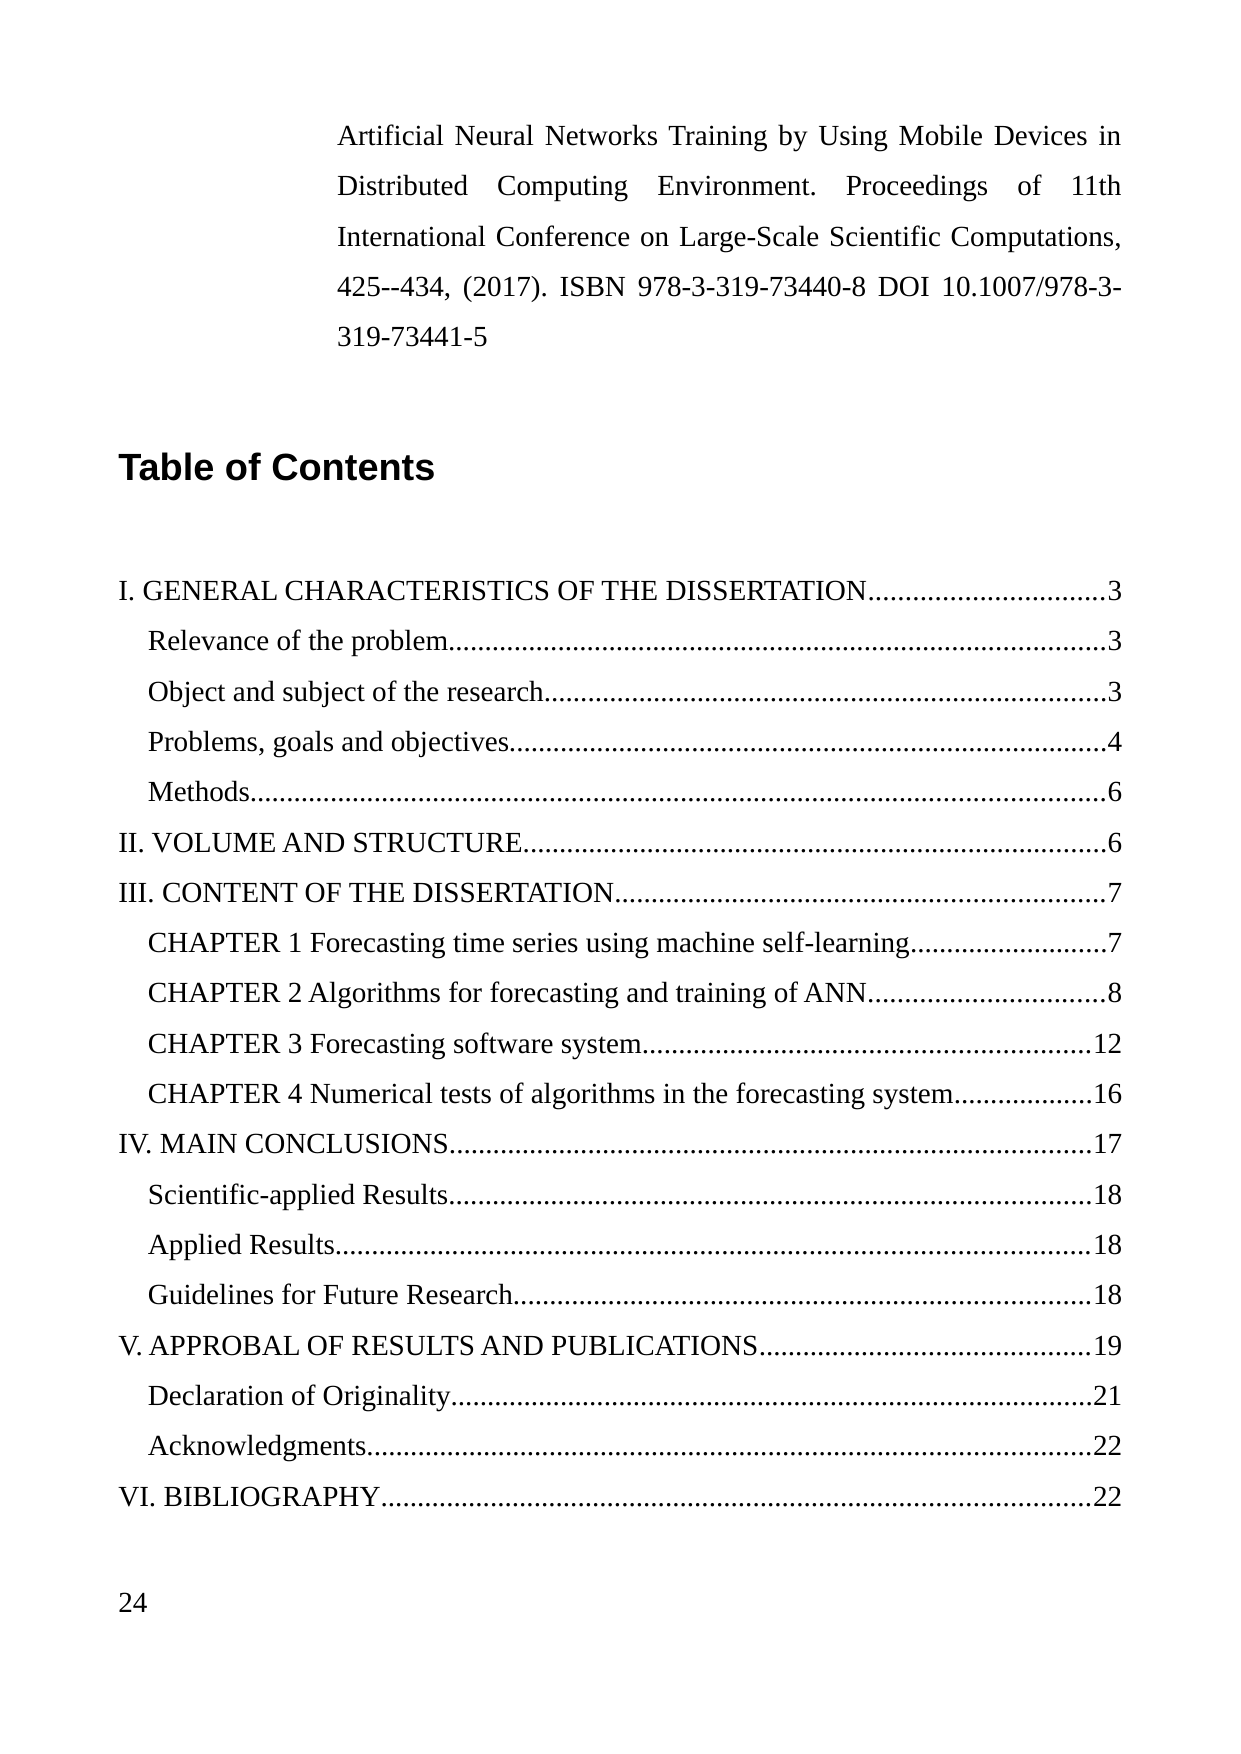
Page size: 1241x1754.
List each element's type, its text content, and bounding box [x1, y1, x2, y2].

text VI. BIBLIOGRAPHY 22 [118, 1479, 1122, 1512]
text Relevance of the problem 3 [148, 623, 1122, 657]
text Acknowledgments 22 [148, 1428, 1122, 1462]
text II. VOLUME AND STRUCTURE 6 [118, 825, 1122, 858]
text V. APPROBAL OF RESULTS AND PUBLICATIONS 19 [118, 1328, 1122, 1361]
subtitle Table of Contents [118, 445, 1122, 488]
text III. CONTENT OF THE DISSERTATION 7 [118, 875, 1122, 908]
text Scientific-applied Results 18 [148, 1177, 1122, 1210]
text Declaration of Originality 21 [148, 1378, 1122, 1412]
text Guidelines for Future Research 18 [148, 1277, 1122, 1311]
text Object and subject of the research 3 [148, 674, 1122, 707]
text CHAPTER 1 Forecasting time series using machine self-learning 7 [148, 925, 1122, 959]
text Applied Results 18 [148, 1227, 1122, 1261]
text I. GENERAL CHARACTERISTICS OF THE DISSERTATION 3 [118, 573, 1122, 607]
text Problems, goals and objectives 4 [148, 724, 1122, 758]
text CHAPTER 2 Algorithms for forecasting and training of ANN 8 [148, 976, 1122, 1009]
text IV. MAIN CONCLUSIONS 17 [118, 1127, 1122, 1160]
table_cell Artificial Neural Networks Training by Using Mobile Devices in Distributed Computing Environment. Proceedings of 11th International Conference on Large-Scale Scientific Computations, 425--434, (2017). ISBN 978-3-319-73440-8 DOI 10.1007/978-3-319-73441-5 [337, 118, 1122, 369]
text Methods 6 [148, 774, 1122, 808]
text CHAPTER 4 Numerical tests of algorithms in the forecasting system 16 [148, 1076, 1122, 1110]
table_cell [118, 118, 337, 369]
text CHAPTER 3 Forecasting software system 12 [148, 1026, 1122, 1059]
